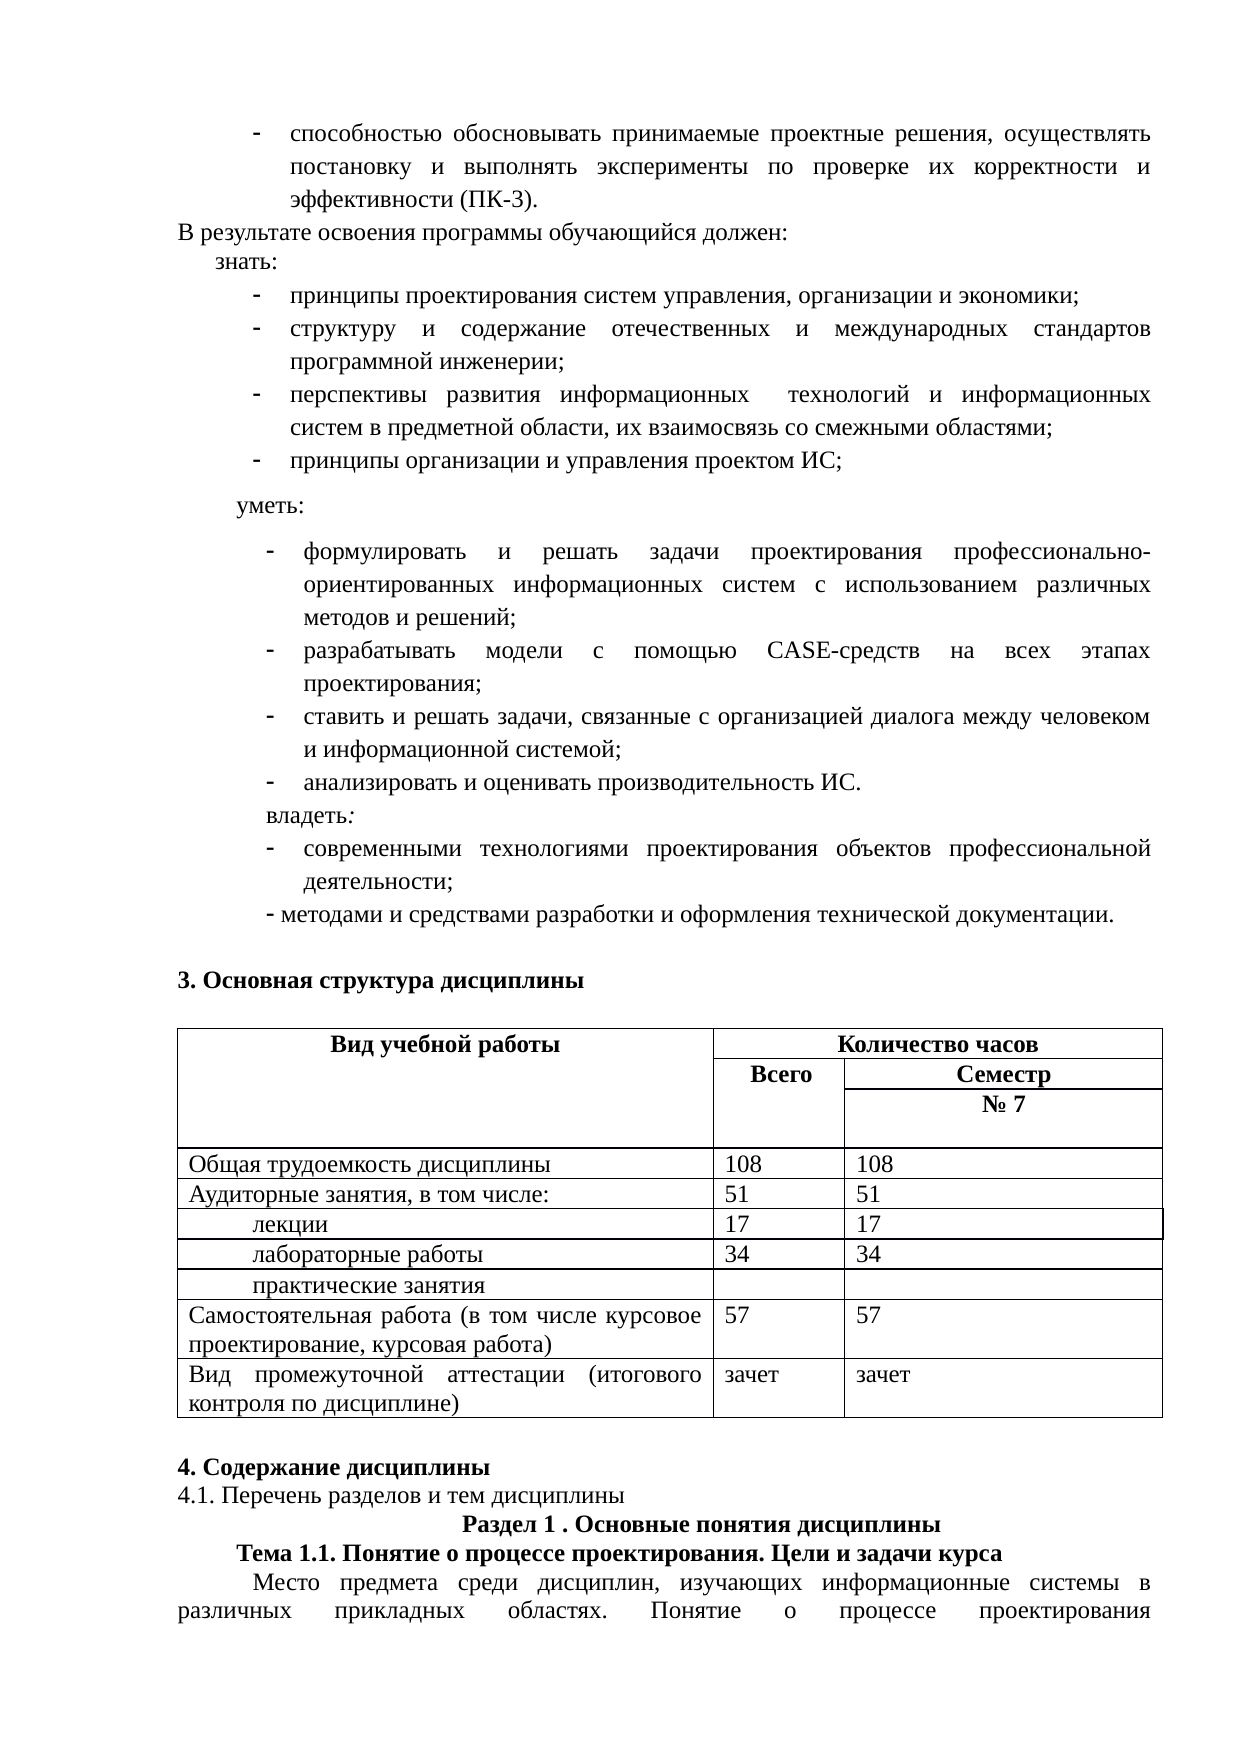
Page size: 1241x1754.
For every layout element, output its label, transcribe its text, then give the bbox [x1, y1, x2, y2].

table_cell 34 [845, 1240, 1162, 1268]
list анализировать и оценивать производительность ИС. [266, 767, 1152, 796]
list принципы проектирования систем управления, организации и экономики; [252, 280, 1152, 308]
list способностью обосновывать принимаемые проектные решения, осуществлять постановку и выполнять эксперименты по проверке их корректности и эффективности (ПК-3). [252, 118, 1152, 213]
table_cell 34 [714, 1240, 844, 1268]
text 4.1. Перечень разделов и тем дисциплины [177, 1481, 1152, 1509]
text Место предмета среди дисциплин, изучающих информационные системы в различных прикладных областях. Понятие о процессе проектирования [177, 1567, 1152, 1624]
table_cell 57 [845, 1300, 1162, 1358]
text уметь: [236, 490, 1152, 519]
table_cell лекции [178, 1209, 713, 1238]
list ставить и решать задачи, связанные с организацией диалога между человеком и информационной системой; [266, 701, 1152, 763]
table_header Количество часов [714, 1029, 1162, 1058]
text 3. Основная структура дисциплины [177, 965, 1152, 994]
list формулировать и решать задачи проектирования профессионально-ориентированных информационных систем с использованием различных методов и решений; [266, 536, 1152, 631]
table_cell Вид промежуточной аттестации (итогового контроля по дисциплине) [178, 1359, 713, 1417]
table_cell 17 [714, 1209, 844, 1238]
text знать: [215, 246, 1152, 275]
table_cell зачет [845, 1359, 1162, 1417]
table_cell № 7 [845, 1090, 1162, 1147]
table_cell 108 [845, 1149, 1162, 1177]
list структуру и содержание отечественных и международных стандартов программной инженерии; [252, 313, 1152, 374]
list методами и средствами разработки и оформления технической документации. [266, 899, 1152, 928]
table_header Вид учебной работы [178, 1029, 713, 1147]
list перспективы развития информационных технологий и информационных систем в предметной области, их взаимосвязь со смежными областями; [252, 379, 1152, 441]
text Раздел 1 . Основные понятия дисциплины [177, 1509, 1152, 1538]
table_cell лабораторные работы [178, 1240, 713, 1268]
table_cell [845, 1270, 1162, 1299]
text 4. Содержание дисциплины [177, 1452, 1152, 1481]
table_cell Всего [714, 1059, 844, 1147]
table_cell 51 [845, 1179, 1162, 1208]
text Тема 1.1. Понятие о процессе проектирования. Цели и задачи курса [236, 1538, 1152, 1567]
table_cell Самостоятельная работа (в том числе курсовое проектирование, курсовая работа) [178, 1300, 713, 1358]
list разрабатывать модели с помощью CASE-средств на всех этапах проектирования; [266, 635, 1152, 697]
table_cell 51 [714, 1179, 844, 1208]
text В результате освоения программы обучающийся должен: [177, 217, 1152, 246]
list современными технологиями проектирования объектов профессиональной деятельности; [266, 833, 1152, 895]
table_cell 17 [845, 1209, 1162, 1238]
table_cell Семестр [845, 1059, 1162, 1088]
text владеть: [266, 800, 1152, 829]
table_cell Аудиторные занятия, в том числе: [178, 1179, 713, 1208]
table_cell [714, 1270, 844, 1299]
list принципы организации и управления проектом ИС; [252, 445, 1152, 473]
table_cell 57 [714, 1300, 844, 1358]
table_cell зачет [714, 1359, 844, 1417]
table_cell практические занятия [178, 1270, 713, 1299]
table_cell Общая трудоемкость дисциплины [178, 1149, 713, 1177]
table_cell 108 [714, 1149, 844, 1177]
